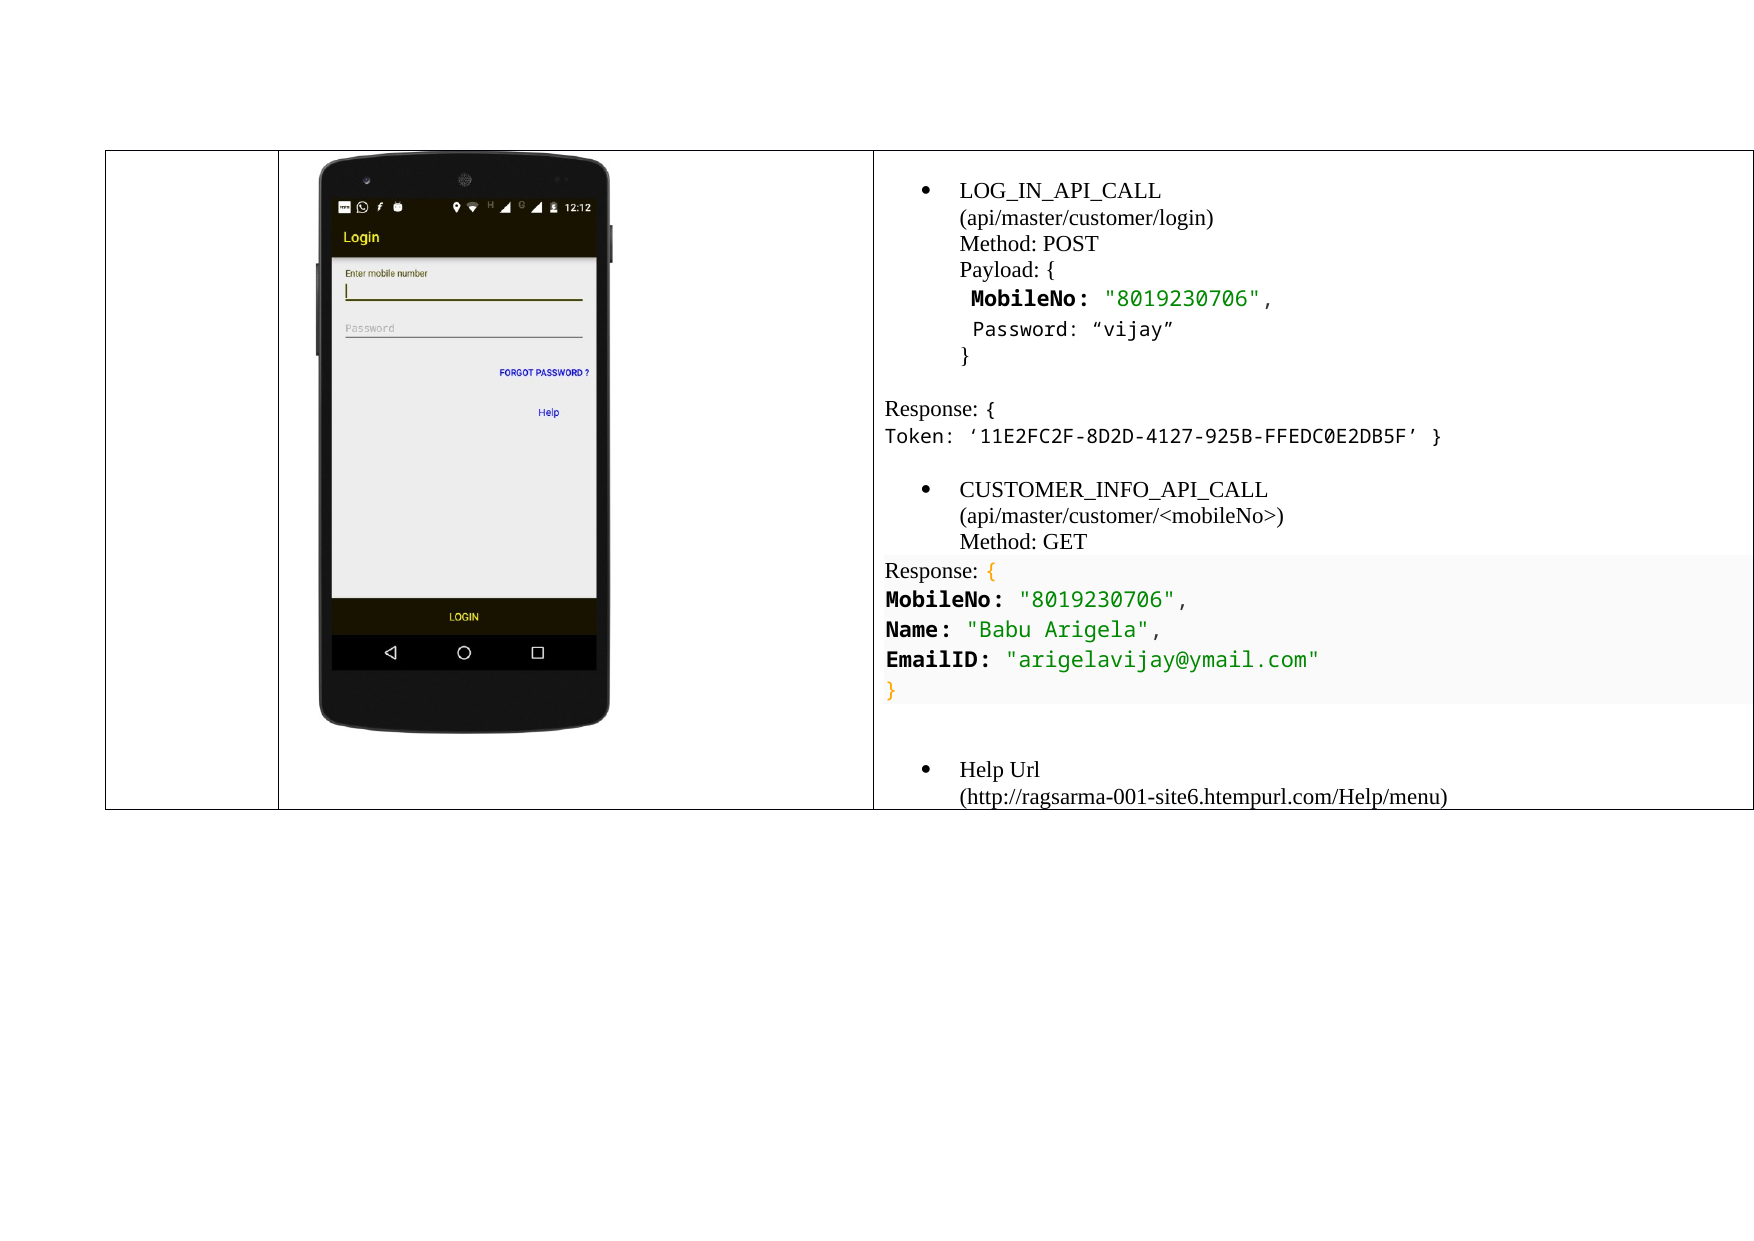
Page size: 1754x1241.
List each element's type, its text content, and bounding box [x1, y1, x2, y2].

table_cell [106, 151, 278, 809]
picture [289, 151, 639, 734]
table_cell LOG_IN_API_CALL (api/master/customer/login) Method: POST Payload: { MobileNo": "8019230706", Password: “vijay” } Response: { Token: ‘11E2FC2F-8D2D-4127-925B-FFEDC0E2DB5F’ } CUSTOMER_INFO_API_CALL (api/master/customer/<mobileNo>) Method: GET Response: { "MobileNo": "8019230706", "Name": "Babu Arigela", "EmailID": "arigelavijay@ymail.com" } Help Url (http://ragsarma-001-site6.htempurl.com/Help/menu) [874, 151, 1753, 809]
table_cell [279, 151, 873, 809]
